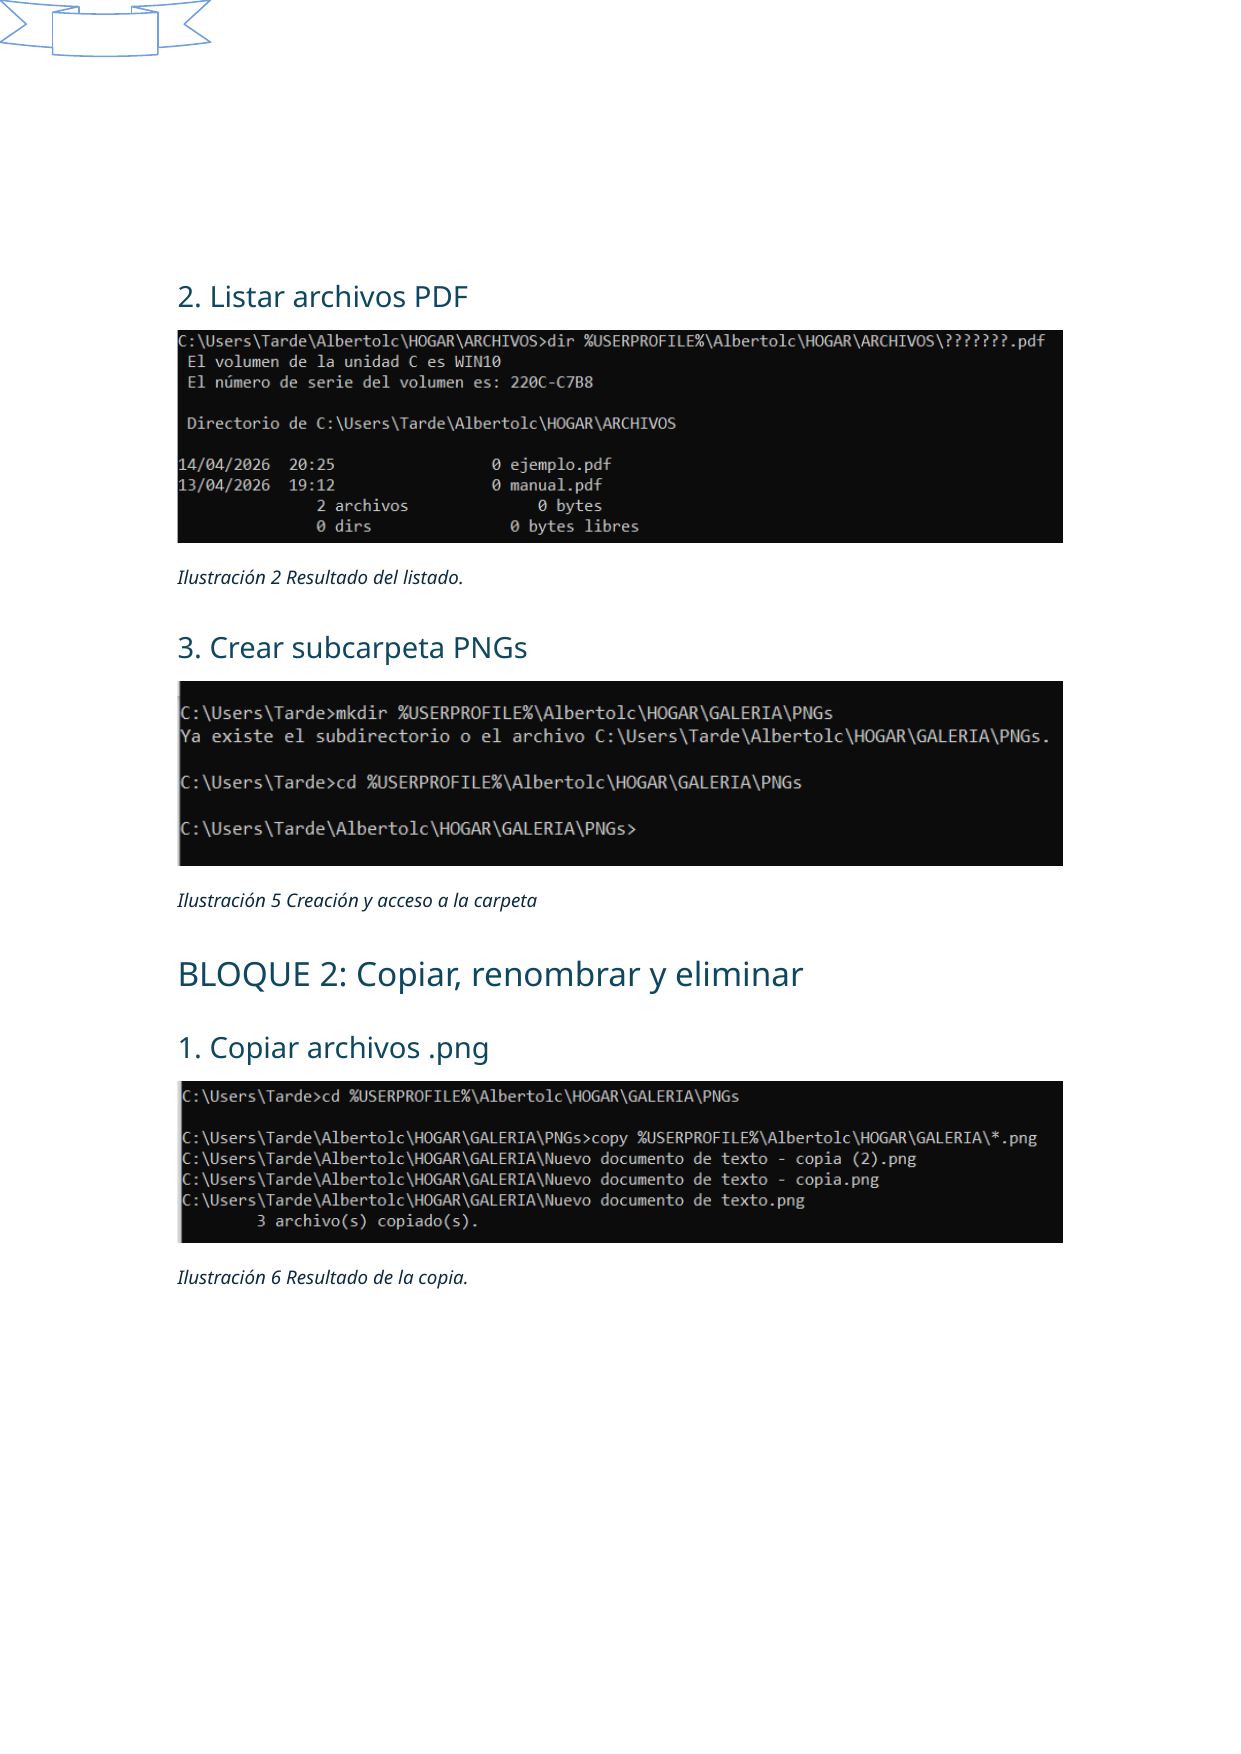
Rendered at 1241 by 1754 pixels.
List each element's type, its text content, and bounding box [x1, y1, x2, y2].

subtitle 1. Copiar archivos .png [177, 1028, 1063, 1067]
subtitle 2. Listar archivos PDF [177, 276, 1063, 316]
text Ilustración 6 Resultado de la copia. [177, 1264, 1063, 1290]
text Ilustración 5 Creación y acceso a la carpeta [177, 887, 1063, 913]
text Ilustración 2 Resultado del listado. [177, 565, 1063, 590]
subtitle 3. Crear subcarpeta PNGs [177, 628, 1063, 667]
subtitle BLOQUE 2: Copiar, renombrar y eliminar [177, 951, 1063, 996]
